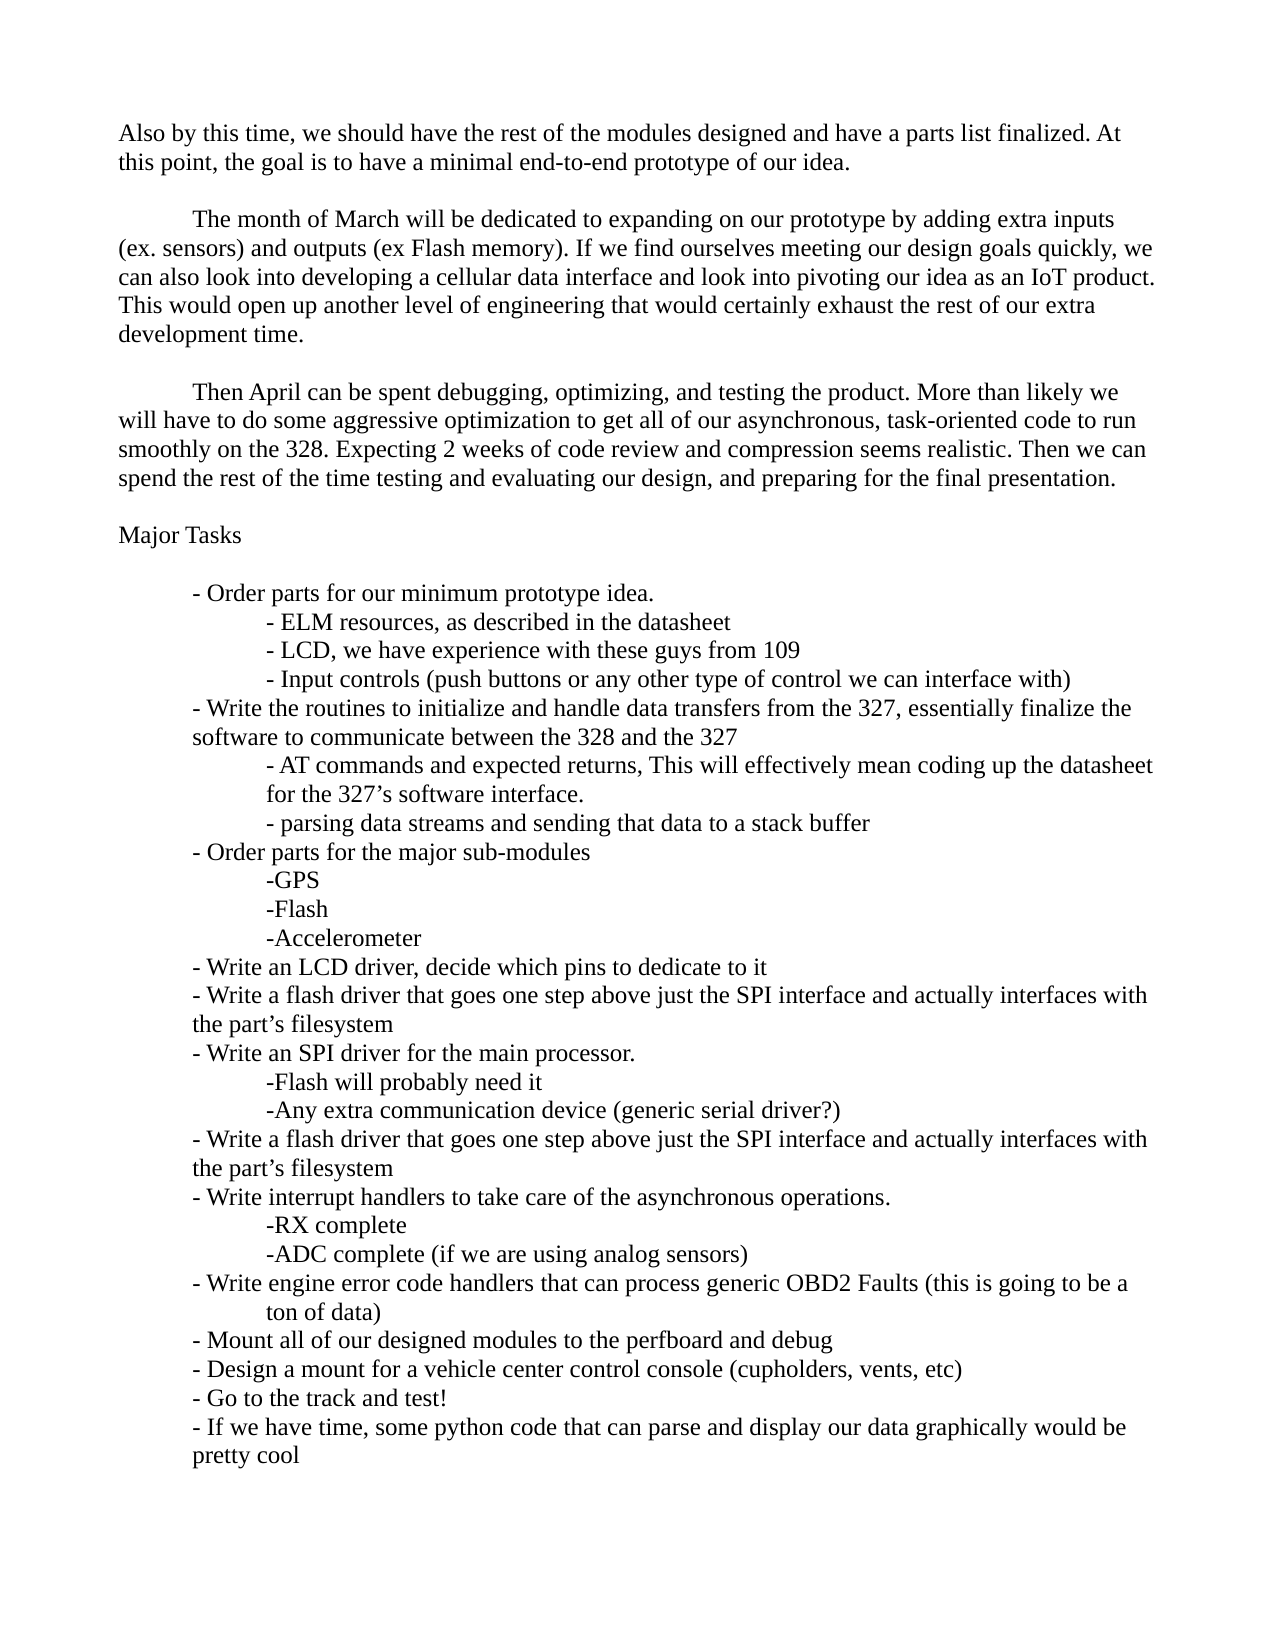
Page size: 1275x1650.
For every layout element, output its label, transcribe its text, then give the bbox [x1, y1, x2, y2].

text - LCD, we have experience with these guys from 109 [118, 636, 1157, 664]
text - Write engine error code handlers that can process generic OBD2 Faults (this is going to be a ton of data) [118, 1268, 1157, 1326]
text - If we have time, some python code that can parse and display our data graphically would be pretty cool [118, 1412, 1157, 1469]
text - Write a flash driver that goes one step above just the SPI interface and actually interfaces with the part’s filesystem [118, 981, 1157, 1038]
text -Flash will probably need it [118, 1067, 1157, 1096]
text -Any extra communication device (generic serial driver?) [118, 1096, 1157, 1124]
text - Write the routines to initialize and handle data transfers from the 327, essentially finalize the software to communicate between the 328 and the 327 [118, 693, 1157, 751]
text Then April can be spent debugging, optimizing, and testing the product. More than likely we will have to do some aggressive optimization to get all of our asynchronous, task-oriented code to run smoothly on the 328. Expecting 2 weeks of code review and compression seems realistic. Then we can spend the rest of the time testing and evaluating our design, and preparing for the final presentation. [118, 377, 1157, 492]
text - AT commands and expected returns, This will effectively mean coding up the datasheet for the 327’s software interface. [118, 751, 1157, 808]
text -ADC complete (if we are using analog sensors) [118, 1239, 1157, 1268]
text - Write an SPI driver for the main processor. [118, 1038, 1157, 1067]
text - Mount all of our designed modules to the perfboard and debug [118, 1326, 1157, 1354]
text - Write a flash driver that goes one step above just the SPI interface and actually interfaces with the part’s filesystem [118, 1124, 1157, 1182]
text Also by this time, we should have the rest of the modules designed and have a parts list finalized. At this point, the goal is to have a minimal end-to-end prototype of our idea. [118, 118, 1157, 176]
text The month of March will be dedicated to expanding on our prototype by adding extra inputs (ex. sensors) and outputs (ex Flash memory). If we find ourselves meeting our design goals quickly, we can also look into developing a cellular data interface and look into pivoting our idea as an IoT product. This would open up another level of engineering that would certainly exhaust the rest of our extra development time. [118, 204, 1157, 348]
text -Flash [118, 894, 1157, 923]
text - Order parts for our minimum prototype idea. [118, 578, 1157, 607]
text -GPS [118, 866, 1157, 894]
text - Order parts for the major sub-modules [118, 837, 1157, 866]
text - Go to the track and test! [118, 1383, 1157, 1412]
text - Design a mount for a vehicle center control console (cupholders, vents, etc) [118, 1354, 1157, 1383]
text - parsing data streams and sending that data to a stack buffer [118, 808, 1157, 837]
text -Accelerometer [118, 923, 1157, 952]
text - Input controls (push buttons or any other type of control we can interface with) [118, 664, 1157, 693]
text Major Tasks [118, 521, 1157, 549]
text - Write an LCD driver, decide which pins to dedicate to it [118, 952, 1157, 981]
text - ELM resources, as described in the datasheet [118, 607, 1157, 636]
text -RX complete [118, 1211, 1157, 1239]
text - Write interrupt handlers to take care of the asynchronous operations. [118, 1182, 1157, 1211]
